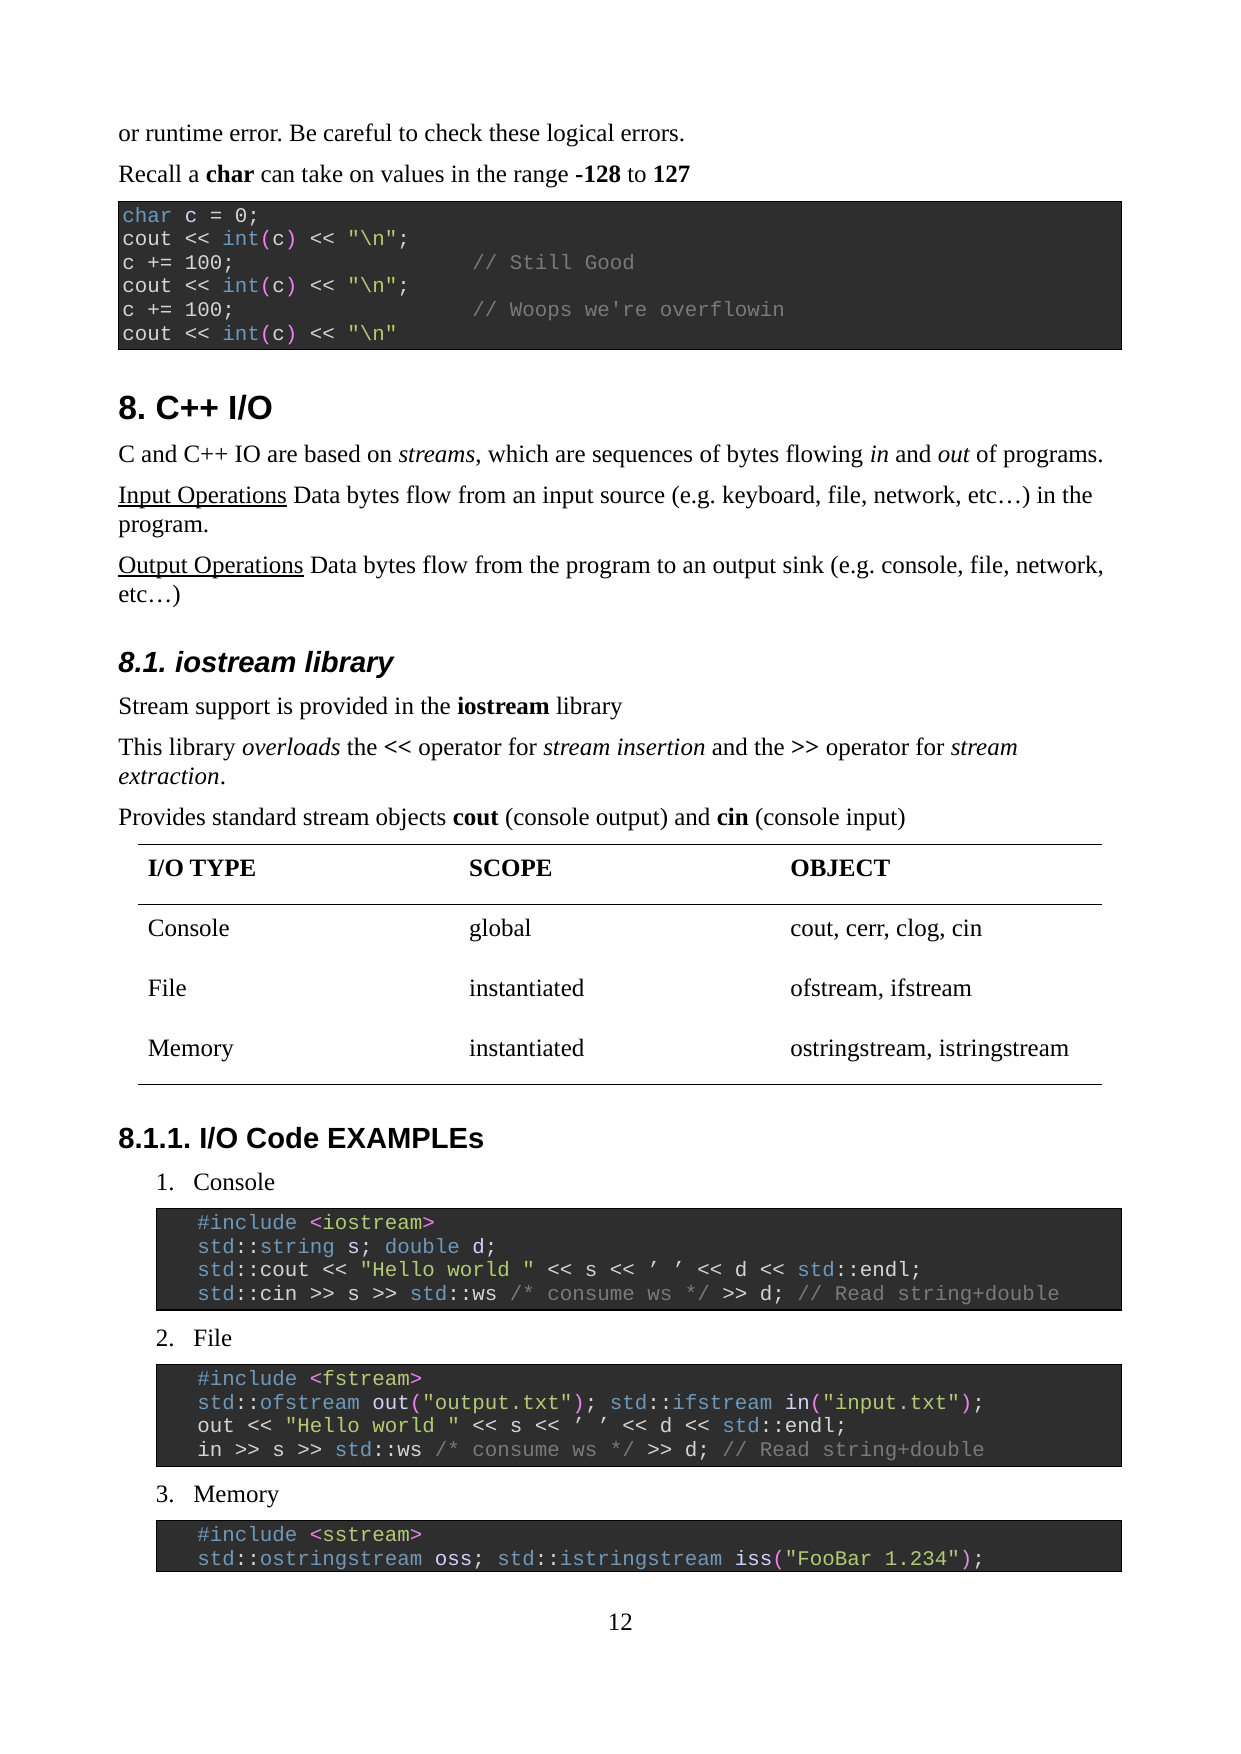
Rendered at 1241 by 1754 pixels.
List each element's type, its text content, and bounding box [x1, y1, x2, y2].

list Console [156, 1167, 1122, 1196]
text C and C++ IO are based on streams, which are sequences of bytes flowing in and out of programs. [118, 439, 1122, 468]
subtitle I/O Code EXAMPLEs [118, 1121, 1122, 1154]
list #include <fstream> [157, 1365, 1121, 1388]
table_cell global [460, 905, 781, 964]
list out << "Hello world " << s << ’ ’ << d << std::endl; [157, 1412, 1121, 1435]
list #include <sstream> [157, 1521, 1121, 1544]
text Stream support is provided in the iostream library [118, 691, 1122, 720]
list File [156, 1323, 1122, 1352]
table_cell File [138, 964, 459, 1024]
text Recall a char can take on values in the range -128 to 127 [118, 159, 1122, 188]
text cout << int(c) << "\n" [119, 319, 1121, 349]
table_cell ostringstream, istringstream [781, 1024, 1102, 1084]
list in >> s >> std::ws /* consume ws */ >> d; // Read string+double [157, 1435, 1121, 1466]
table_header OBJECT [781, 845, 1102, 904]
list #include <iostream> [157, 1209, 1121, 1232]
text cout << int(c) << "\n"; [119, 272, 1121, 295]
text char c = 0; [119, 202, 1121, 224]
text This library overloads the << operator for stream insertion and the >> operator for stream extraction. [118, 732, 1122, 790]
list std::cout << "Hello world " << s << ’ ’ << d << std::endl; [157, 1255, 1121, 1279]
list std::cin >> s >> std::ws /* consume ws */ >> d; // Read string+double [157, 1279, 1121, 1309]
list std::string s; double d; [157, 1232, 1121, 1255]
text c += 100; // Still Good [119, 248, 1121, 272]
table_cell instantiated [460, 964, 781, 1024]
text cout << int(c) << "\n"; [119, 224, 1121, 248]
table_cell Console [138, 905, 459, 964]
subtitle iostream library [118, 645, 1122, 679]
table_header I/O TYPE [138, 845, 459, 904]
text Input Operations Data bytes flow from an input source (e.g. keyboard, file, network, etc…) in the program. [118, 480, 1122, 538]
text Output Operations Data bytes flow from the program to an output sink (e.g. console, file, network, etc…) [118, 550, 1122, 608]
table_cell Memory [138, 1024, 459, 1084]
text or runtime error. Be careful to check these logical errors. [118, 118, 1122, 147]
subtitle C++ I/O [118, 388, 1122, 426]
table_cell cout, cerr, clog, cin [781, 905, 1102, 964]
text c += 100; // Woops we're overflowin [119, 295, 1121, 319]
table_cell instantiated [460, 1024, 781, 1084]
list std::ofstream out("output.txt"); std::ifstream in("input.txt"); [157, 1388, 1121, 1412]
table_cell ofstream, ifstream [781, 964, 1102, 1024]
list std::ostringstream oss; std::istringstream iss("FooBar 1.234"); [157, 1544, 1121, 1571]
list Memory [156, 1479, 1122, 1508]
text Provides standard stream objects cout (console output) and cin (console input) [118, 802, 1122, 831]
table_header SCOPE [460, 845, 781, 904]
